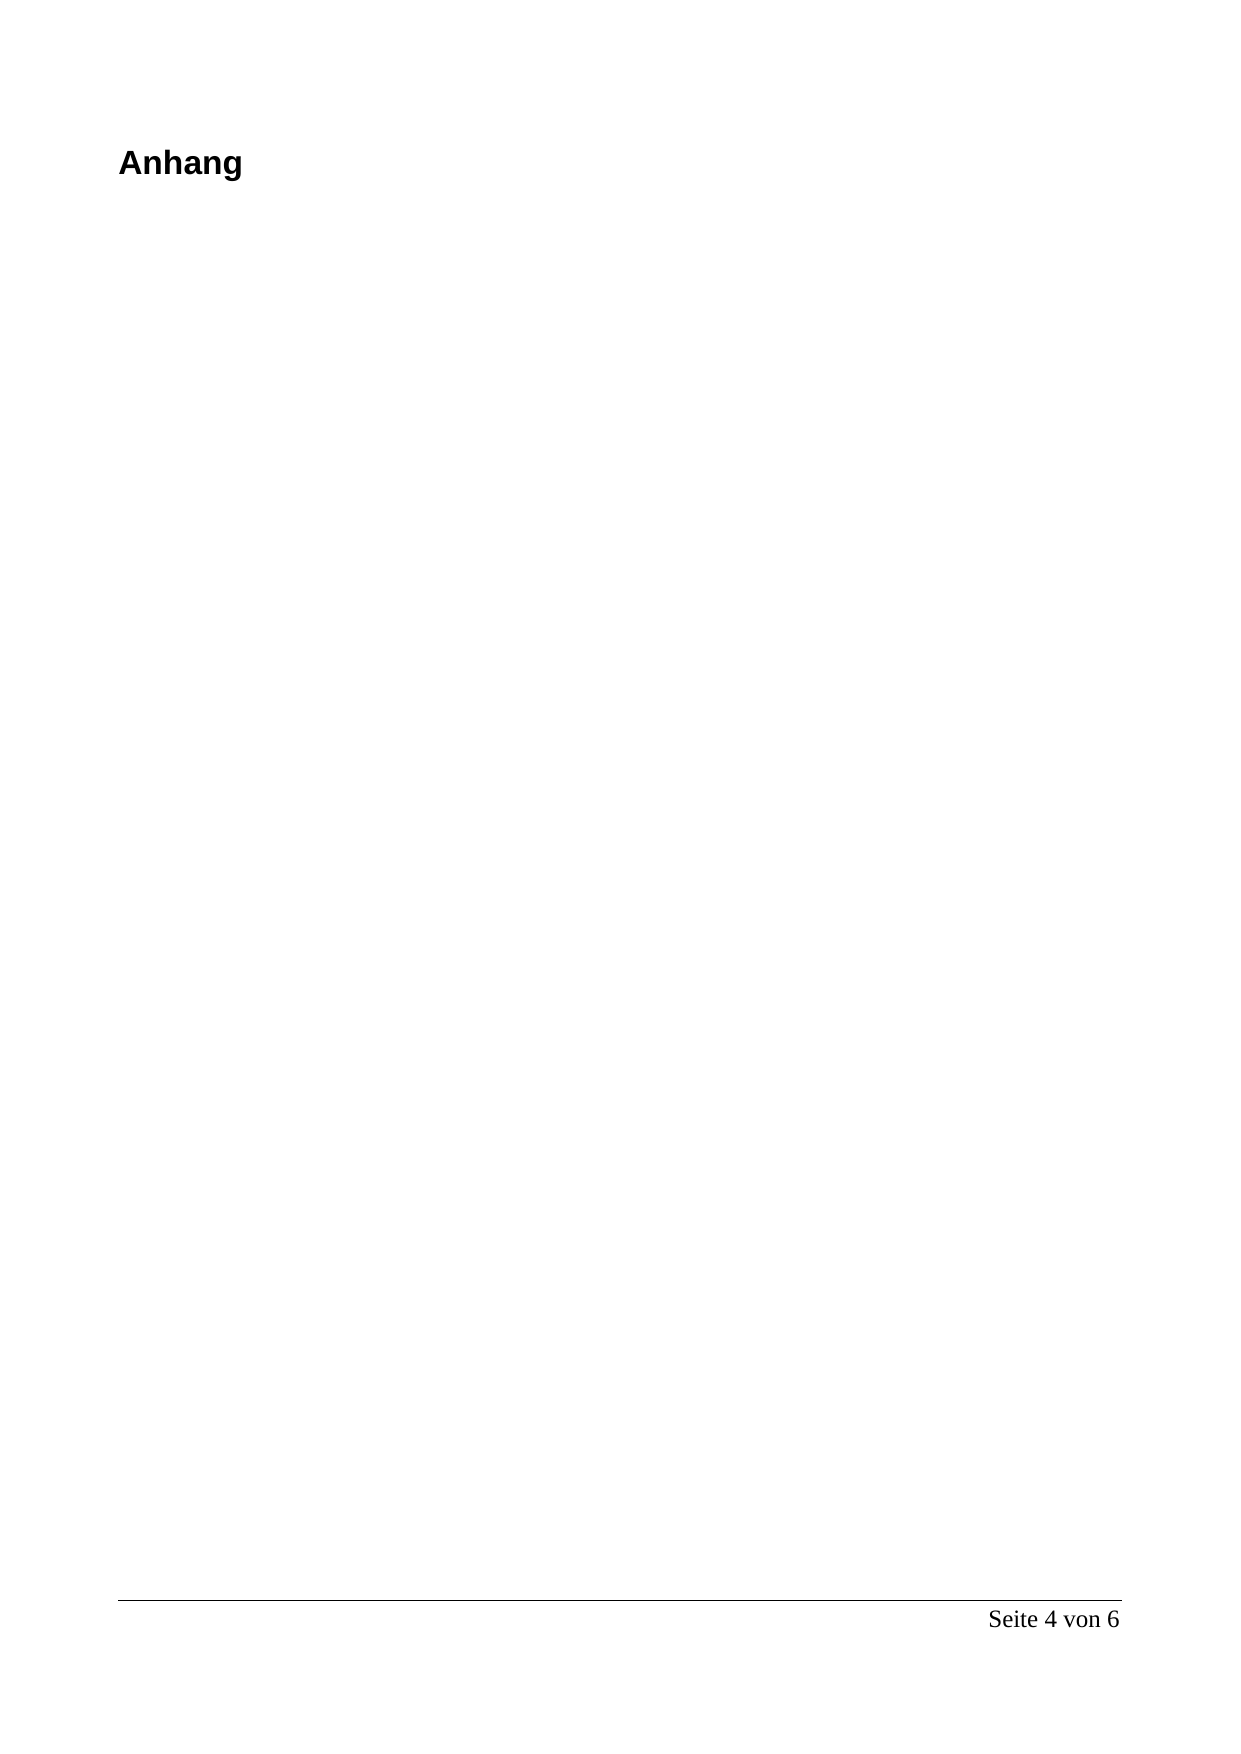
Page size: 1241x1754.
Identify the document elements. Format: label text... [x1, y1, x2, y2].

subtitle Anhang [118, 143, 1122, 182]
